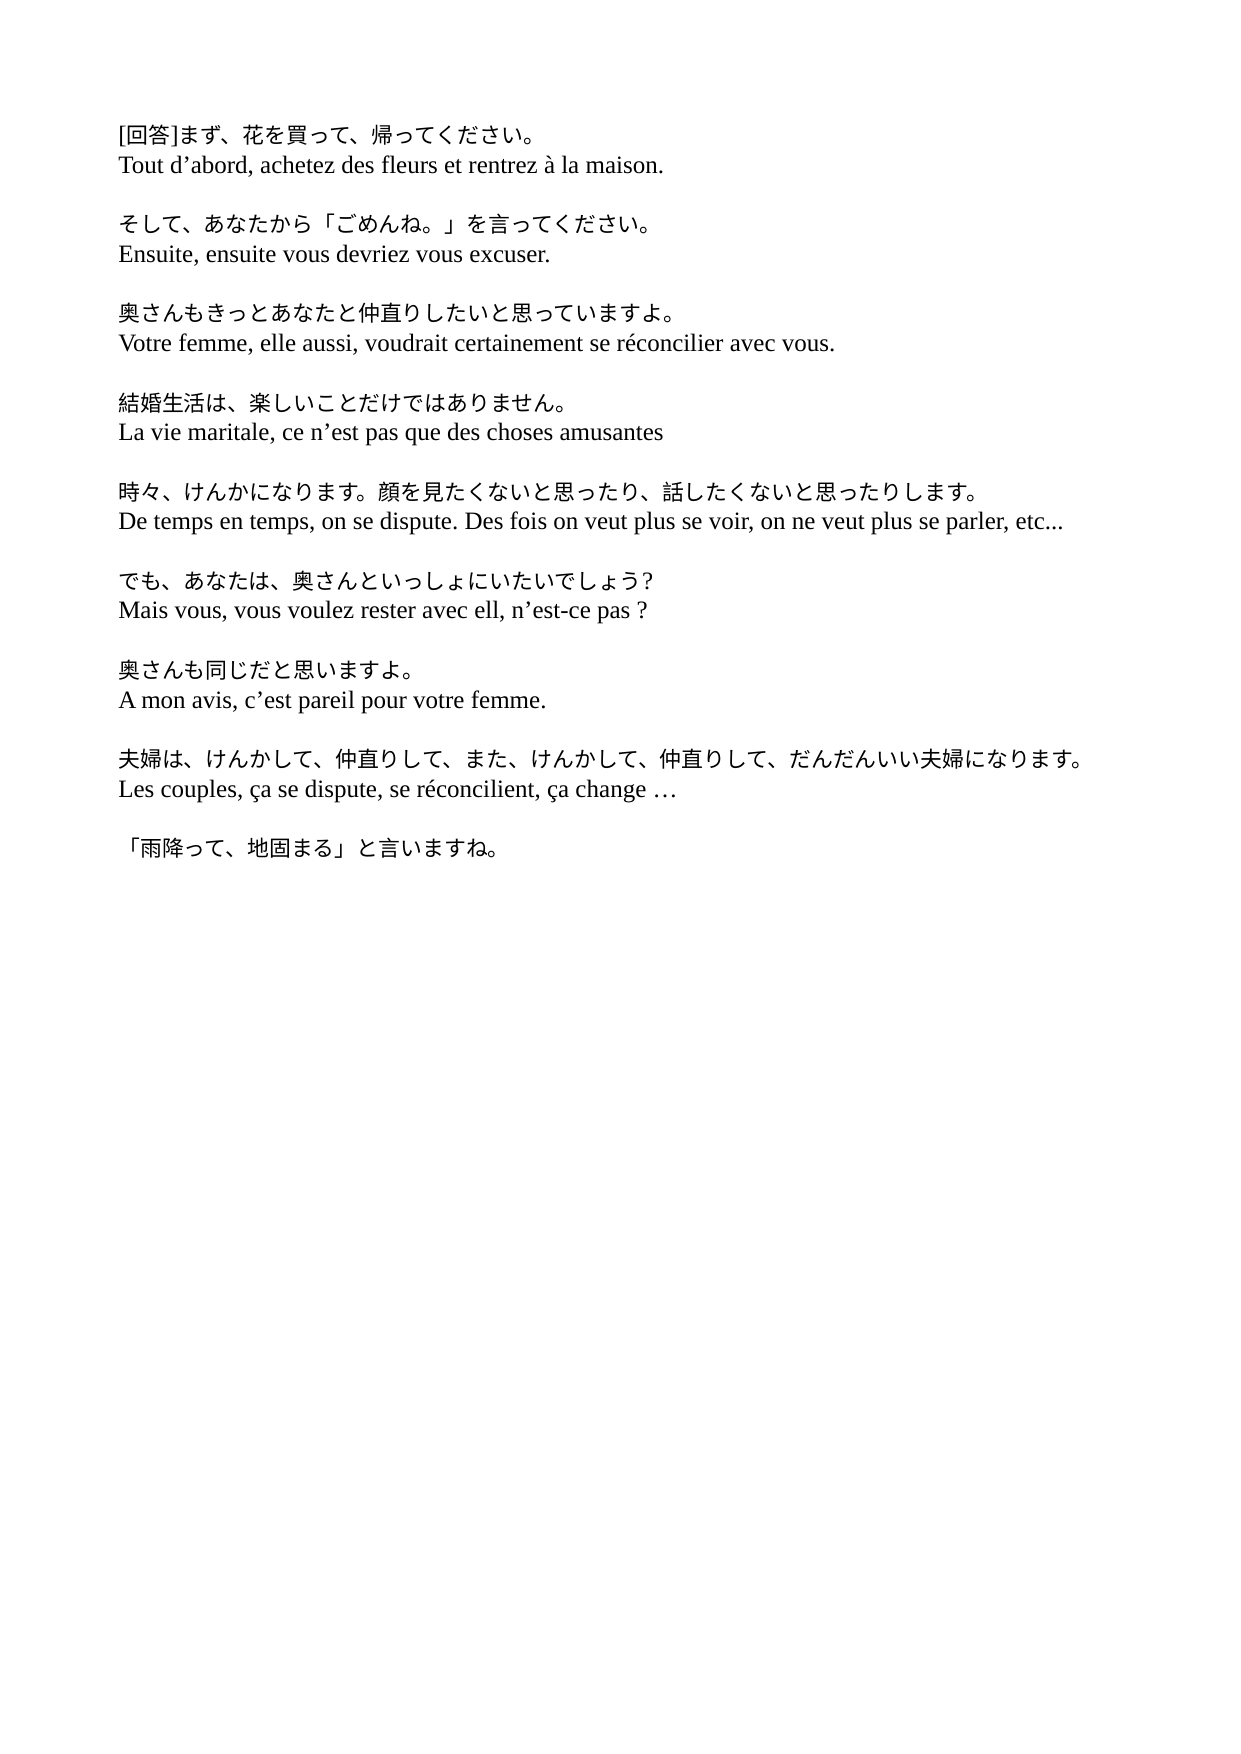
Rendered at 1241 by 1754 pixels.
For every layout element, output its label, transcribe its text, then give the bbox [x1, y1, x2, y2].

text [回答]まず、花を買って、帰ってください。 [118, 118, 1122, 150]
text Ensuite, ensuite vous devriez vous excuser. [118, 239, 1122, 268]
text 奥さんもきっとあなたと仲直りしたいと思っていますよ。 [118, 296, 1122, 328]
text Tout d’abord, achetez des fleurs et rentrez à la maison. [118, 150, 1122, 178]
text 夫婦は、けんかして、仲直りして、また、けんかして、仲直りして、だんだんいい夫婦になります。 [118, 742, 1122, 774]
text Les couples, ça se dispute, se réconcilient, ça change … [118, 774, 1122, 803]
text 「雨降って、地固まる」と言いますね。 [118, 831, 1122, 863]
text でも、あなたは、奥さんといっしょにいたいでしょう? [118, 564, 1122, 596]
text 結婚生活は、楽しいことだけではありません。 [118, 386, 1122, 417]
text そして、あなたから「ごめんね。」を言ってください。 [118, 207, 1122, 239]
text Mais vous, vous voulez rester avec ell, n’est-ce pas ? [118, 596, 1122, 624]
text A mon avis, c’est pareil pour votre femme. [118, 685, 1122, 713]
text De temps en temps, on se dispute. Des fois on veut plus se voir, on ne veut plus se parler, etc... [118, 506, 1122, 535]
text La vie maritale, ce n’est pas que des choses amusantes [118, 417, 1122, 446]
text Votre femme, elle aussi, voudrait certainement se réconcilier avec vous. [118, 328, 1122, 357]
text 時々、けんかになります。顔を見たくないと思ったり、話したくないと思ったりします。 [118, 475, 1122, 506]
text 奥さんも同じだと思いますよ。 [118, 653, 1122, 685]
